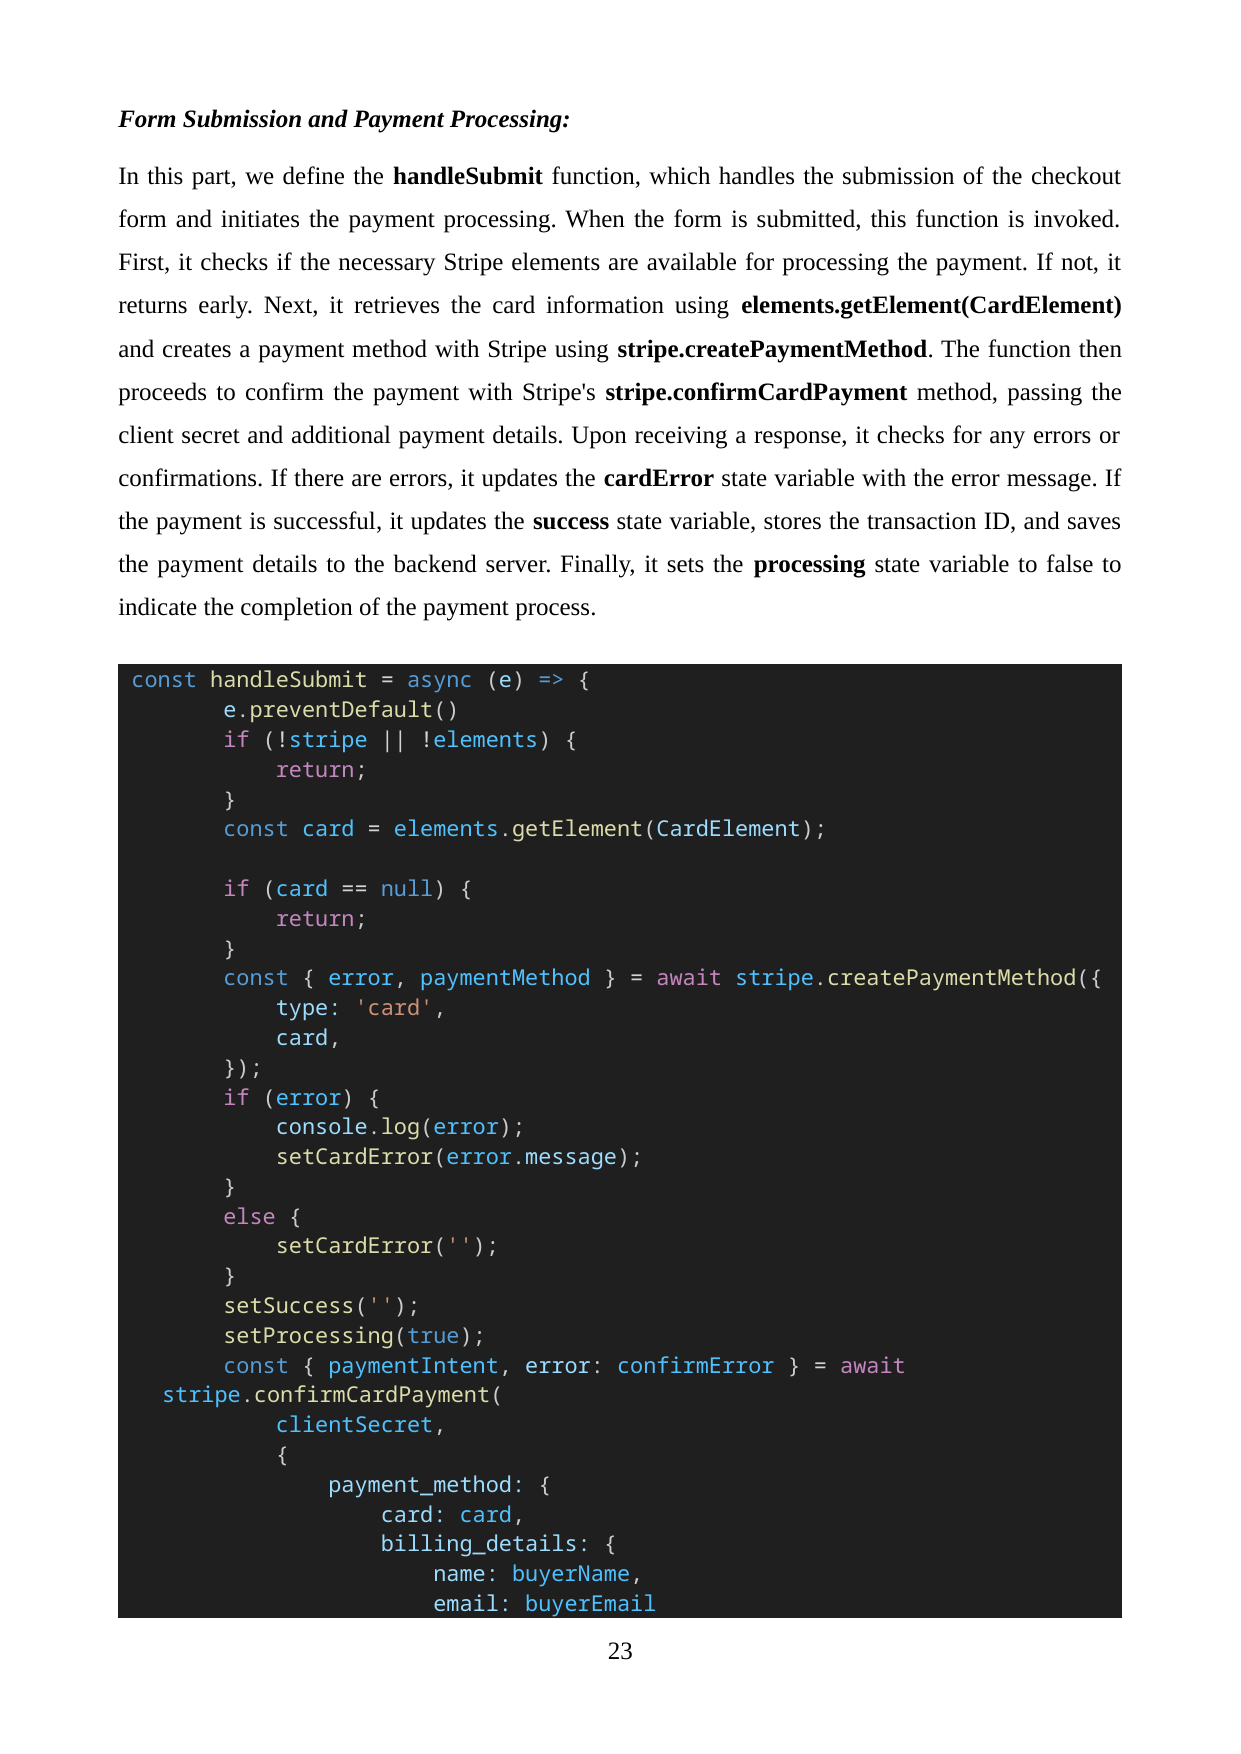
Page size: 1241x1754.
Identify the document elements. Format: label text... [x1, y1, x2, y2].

text }); [118, 1052, 1122, 1081]
text } [118, 783, 1122, 813]
text payment_method: { [118, 1469, 1122, 1498]
text const card = elements.getElement(CardElement); [118, 813, 1122, 843]
text if (error) { [118, 1081, 1122, 1111]
text setCardError(''); [118, 1230, 1122, 1260]
text name: buyerName, [118, 1558, 1122, 1588]
text } [118, 1260, 1122, 1290]
text return; [118, 754, 1122, 783]
text if (!stripe || !elements) { [118, 724, 1122, 754]
text email: buyerEmail [118, 1588, 1122, 1618]
text if (card == null) { [118, 873, 1122, 903]
text type: 'card', [118, 992, 1122, 1022]
text card, [118, 1022, 1122, 1052]
text billing_details: { [118, 1528, 1122, 1558]
text clientSecret, [118, 1409, 1122, 1439]
text In this part, we define the handleSubmit function, which handles the submission of the checkout form and initiates the payment processing. When the form is submitted, this function is invoked. First, it checks if the necessary Stripe elements are available for processing the payment. If not, it returns early. Next, it retrieves the card information using elements.getElement(CardElement) and creates a payment method with Stripe using stripe.createPaymentMethod. The function then proceeds to confirm the payment with Stripe's stripe.confirmCardPayment method, passing the client secret and additional payment details. Upon receiving a response, it checks for any errors or confirmations. If there are errors, it updates the cardError state variable with the error message. If the payment is successful, it updates the success state variable, stores the transaction ID, and saves the payment details to the backend server. Finally, it sets the processing state variable to false to indicate the completion of the payment process. [118, 161, 1122, 621]
text card: card, [118, 1498, 1122, 1528]
text console.log(error); [118, 1111, 1122, 1141]
text e.preventDefault() [118, 694, 1122, 724]
text } [118, 1171, 1122, 1201]
text } [118, 932, 1122, 962]
text setCardError(error.message); [118, 1141, 1122, 1171]
text setSuccess(''); [118, 1290, 1122, 1320]
text Form Submission and Payment Processing: [118, 104, 1122, 132]
text const { error, paymentMethod } = await stripe.createPaymentMethod({ [118, 962, 1122, 992]
text return; [118, 903, 1122, 932]
text else { [118, 1201, 1122, 1230]
text { [118, 1439, 1122, 1469]
text setProcessing(true); [118, 1320, 1122, 1349]
text const { paymentIntent, error: confirmError } = await stripe.confirmCardPayment( [118, 1349, 1122, 1409]
text const handleSubmit = async (e) => { [118, 664, 1122, 694]
